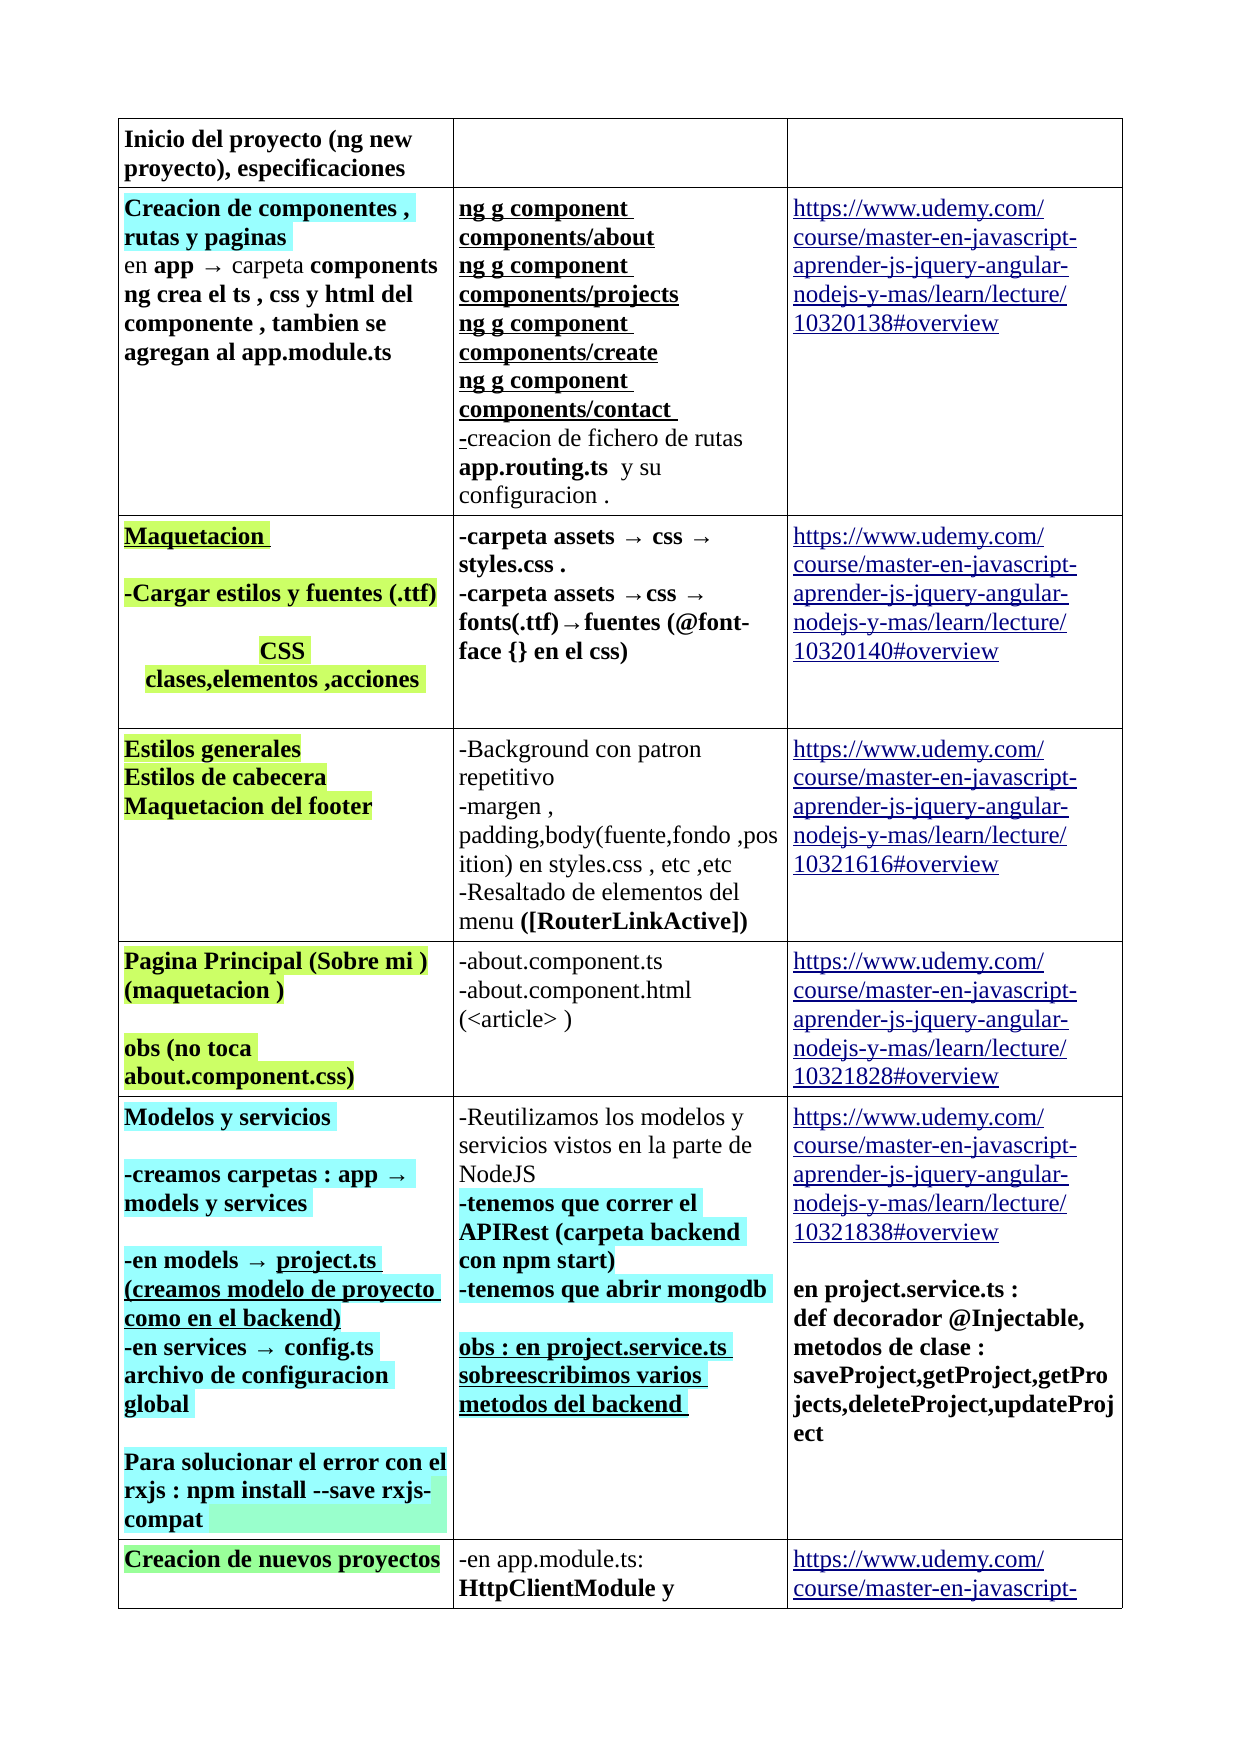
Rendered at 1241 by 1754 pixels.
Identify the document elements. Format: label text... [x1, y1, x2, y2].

table_cell -about.component.ts -about.component.html (<article> ) [454, 942, 787, 1096]
table_cell https://www.udemy.com/course/master-en-javascript-aprender-js-jquery-angular-nodejs-y-mas/learn/lecture/10320138#overview [788, 188, 1122, 515]
table_cell Maquetacion -Cargar estilos y fuentes (.ttf) CSS clases,elementos ,acciones [119, 516, 453, 728]
table_cell [124, 1447, 447, 1533]
table_cell https://www.udemy.com/course/master-en-javascript- [788, 1540, 1122, 1608]
table_cell https://www.udemy.com/course/master-en-javascript-aprender-js-jquery-angular-nodejs-y-mas/learn/lecture/10320140#overview [788, 516, 1122, 728]
table_cell ng g component components/about ng g component components/projects ng g component components/create ng g component components/contact -creacion de fichero de rutas app.routing.ts y su configuracion . [454, 188, 787, 515]
table_cell [788, 119, 1122, 187]
table_cell -en app.module.ts: HttpClientModule y [454, 1540, 787, 1608]
table_cell https://www.udemy.com/course/master-en-javascript-aprender-js-jquery-angular-nodejs-y-mas/learn/lecture/10321838#overview en project.service.ts : def decorador @Injectable, metodos de clase : saveProject,getProject,getProjects,deleteProject,updateProject [788, 1097, 1122, 1539]
table_cell -Background con patron repetitivo -margen , padding,body(fuente,fondo ,position) en styles.css , etc ,etc -Resaltado de elementos del menu ([RouterLinkActive]) [454, 729, 787, 941]
table_cell Inicio del proyecto (ng new proyecto), especificaciones [119, 119, 453, 187]
table_cell https://www.udemy.com/course/master-en-javascript-aprender-js-jquery-angular-nodejs-y-mas/learn/lecture/10321828#overview [788, 942, 1122, 1096]
table_cell https://www.udemy.com/course/master-en-javascript-aprender-js-jquery-angular-nodejs-y-mas/learn/lecture/10321616#overview [788, 729, 1122, 941]
table_cell -Reutilizamos los modelos y servicios vistos en la parte de NodeJS -tenemos que correr el APIRest (carpeta backend con npm start) -tenemos que abrir mongodb obs : en project.service.ts sobreescribimos varios metodos del backend [454, 1097, 787, 1539]
table_cell Modelos y servicios -creamos carpetas : app → models y services -en models → project.ts (creamos modelo de proyecto como en el backend) -en services → config.ts archivo de configuracion global Para solucionar el error con el rxjs : npm install --save rxjs-compat [119, 1097, 453, 1539]
table_cell Estilos generales Estilos de cabecera Maquetacion del footer [119, 729, 453, 941]
table_cell -carpeta assets → css → styles.css . -carpeta assets →css → fonts(.ttf)→fuentes (@font-face {} en el css) [454, 516, 787, 728]
table_cell Creacion de componentes , rutas y paginas en app → carpeta components ng crea el ts , css y html del componente , tambien se agregan al app.module.ts [119, 188, 453, 515]
table_cell Pagina Principal (Sobre mi )(maquetacion ) obs (no toca about.component.css) [119, 942, 453, 1096]
table_cell Creacion de nuevos proyectos [119, 1540, 453, 1608]
table_cell [454, 119, 787, 187]
